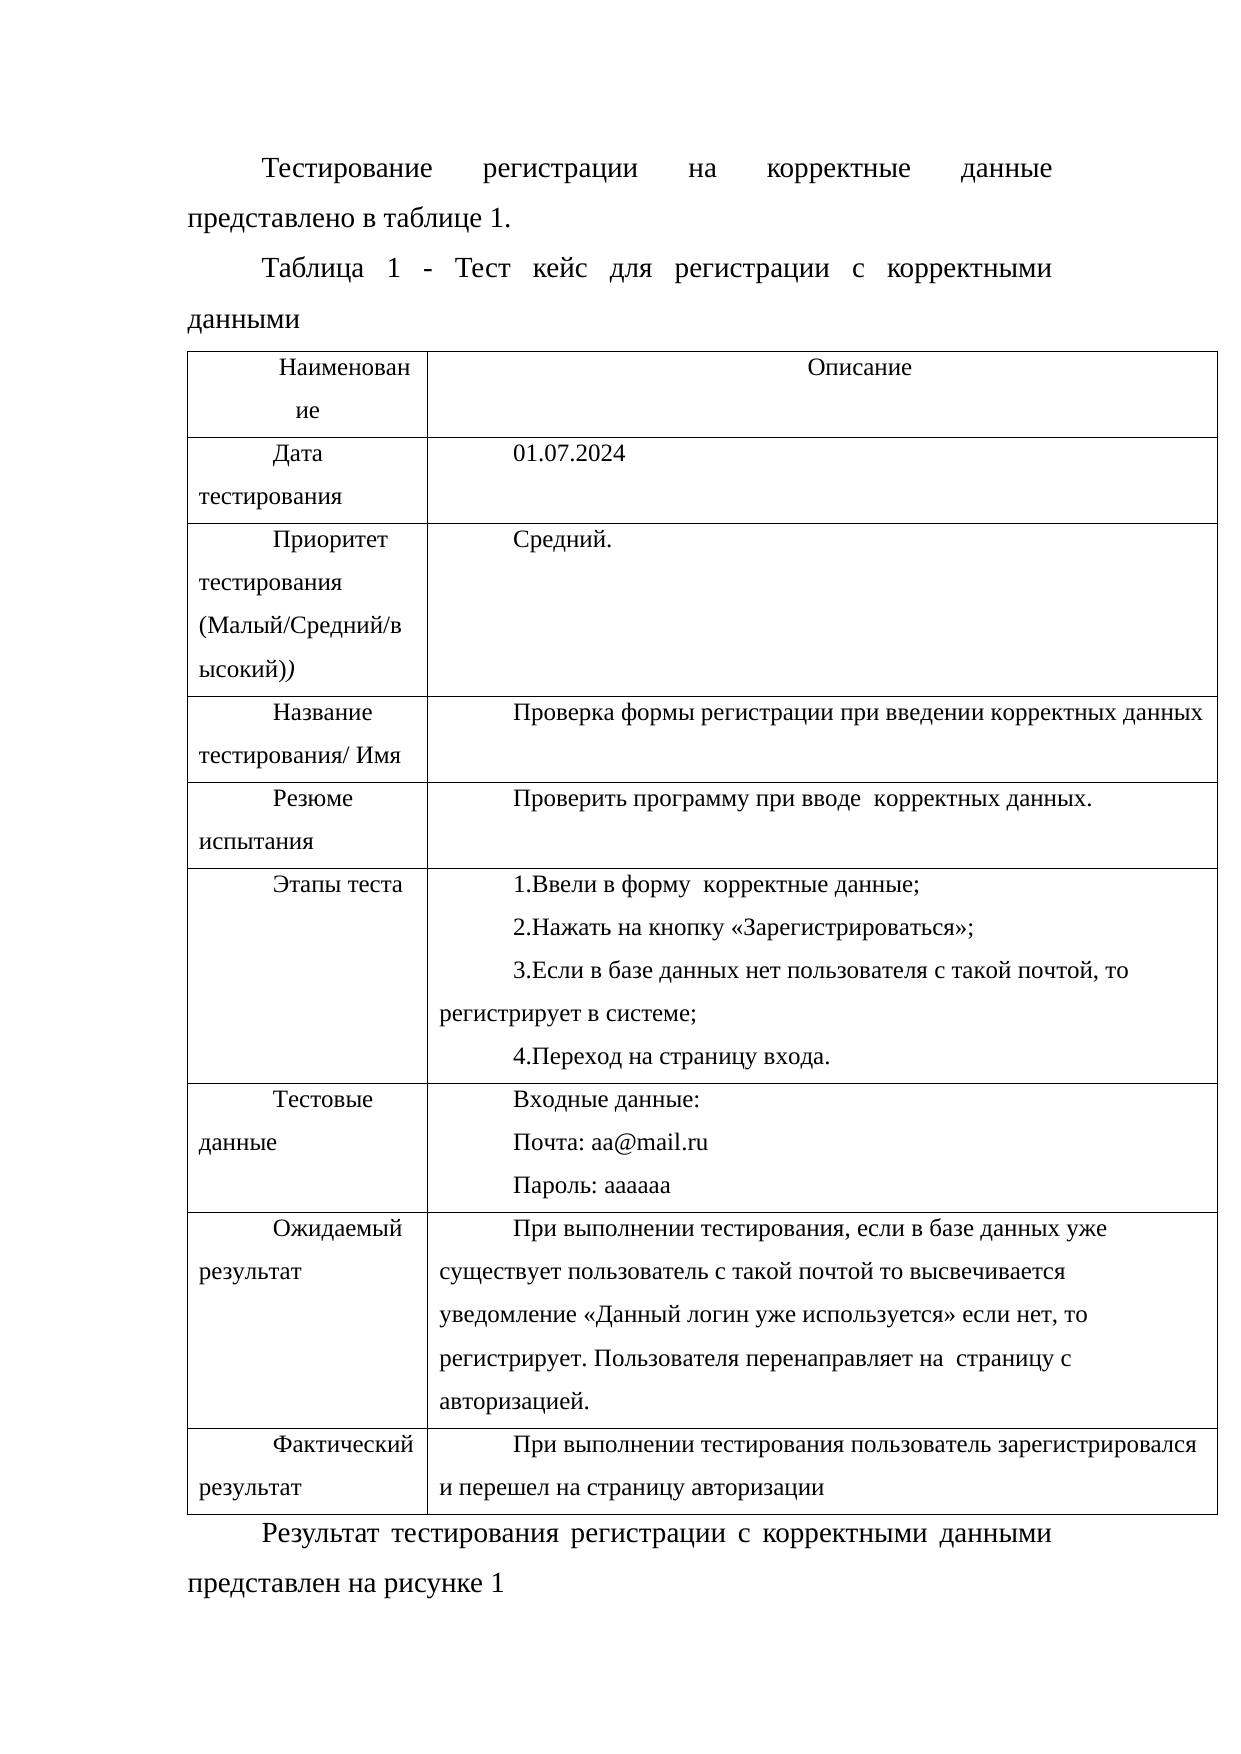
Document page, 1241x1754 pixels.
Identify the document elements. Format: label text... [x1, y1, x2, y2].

table_header Наименование [188, 352, 427, 437]
table_header Описание [428, 352, 1217, 437]
table_cell Входные данные: Почта: aa@mail.ru Пароль: aaaaaa [428, 1084, 1217, 1212]
text Тестирование регистрации на корректные данные представлено в таблице 1. [187, 150, 1053, 234]
table_cell Средний. [428, 524, 1217, 696]
text Результат тестирования регистрации с корректными данными представлен на рисунке 1 [187, 1515, 1053, 1599]
table_cell Тестовые данные [188, 1084, 427, 1212]
table_cell Ожидаемый результат [188, 1213, 427, 1428]
table_cell Проверить программу при вводе корректных данных. [428, 783, 1217, 868]
table_cell Этапы теста [188, 869, 427, 1083]
table_cell Приоритет тестирования (Малый/Средний/высокий)) [188, 524, 427, 696]
table_cell Резюме испытания [188, 783, 427, 868]
table_cell При выполнении тестирования пользователь зарегистрировался и перешел на страницу авторизации [428, 1429, 1217, 1514]
table_cell 1.Ввели в форму корректные данные; 2.Нажать на кнопку «Зарегистрироваться»; 3.Если в базе данных нет пользователя с такой почтой, то регистрирует в системе; 4.Переход на страницу входа. [428, 869, 1217, 1083]
table_cell Проверка формы регистрации при введении корректных данных [428, 697, 1217, 782]
table_cell Фактический результат [188, 1429, 427, 1514]
table_cell 01.07.2024 [428, 438, 1217, 523]
table_cell Дата тестирования [188, 438, 427, 523]
table_cell Название тестирования/ Имя [188, 697, 427, 782]
table_cell При выполнении тестирования, если в базе данных уже существует пользователь с такой почтой то высвечивается уведомление «Данный логин уже используется» если нет, то регистрирует. Пользователя перенаправляет на страницу с авторизацией. [428, 1213, 1217, 1428]
text Таблица 1 - Тест кейс для регистрации с корректными данными [187, 251, 1053, 334]
